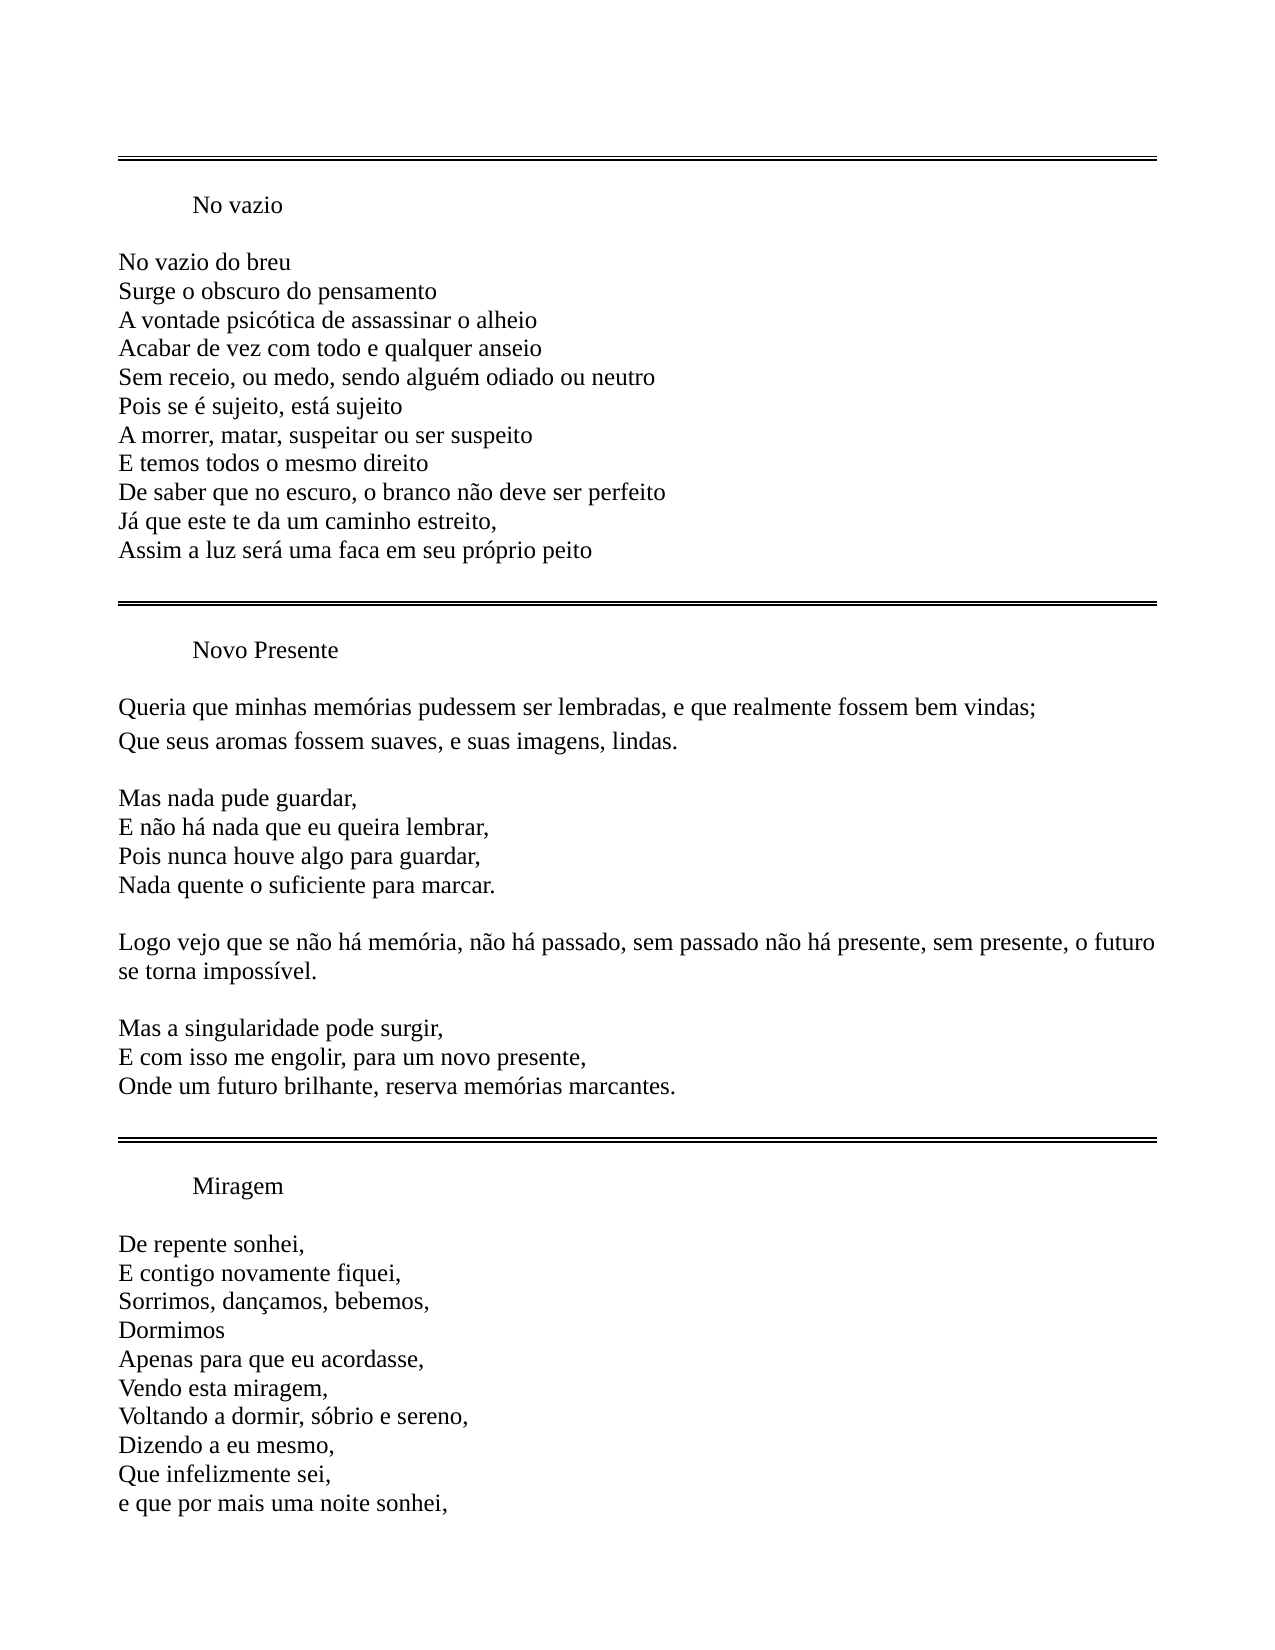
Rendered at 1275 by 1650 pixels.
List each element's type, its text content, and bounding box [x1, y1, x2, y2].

text No vazio [118, 190, 1157, 218]
text De saber que no escuro, o branco não deve ser perfeito [118, 477, 1157, 506]
text Apenas para que eu acordasse, [118, 1344, 1157, 1373]
text Voltando a dormir, sóbrio e sereno, [118, 1401, 1157, 1430]
text Miragem [118, 1171, 1157, 1200]
text Mas a singularidade pode surgir, [118, 1013, 1157, 1042]
text Surge o obscuro do pensamento [118, 276, 1157, 305]
text Sem receio, ou medo, sendo alguém odiado ou neutro [118, 362, 1157, 391]
text Vendo esta miragem, [118, 1373, 1157, 1401]
text Pois nunca houve algo para guardar, [118, 841, 1157, 870]
text Mas nada pude guardar, [118, 783, 1157, 812]
text Que infelizmente sei, [118, 1459, 1157, 1488]
text Nada quente o suficiente para marcar. [118, 870, 1157, 898]
text Novo Presente [118, 635, 1157, 664]
text Que seus aromas fossem suaves, e suas imagens, lindas. [118, 726, 1157, 755]
text Sorrimos, dançamos, bebemos, [118, 1286, 1157, 1315]
text A vontade psicótica de assassinar o alheio [118, 305, 1157, 333]
text E não há nada que eu queira lembrar, [118, 812, 1157, 841]
text No vazio do breu [118, 247, 1157, 276]
text Dizendo a eu mesmo, [118, 1430, 1157, 1459]
text E temos todos o mesmo direito [118, 448, 1157, 477]
text ﻿Queria que minhas memórias pudessem ser lembradas, e que realmente fossem bem vindas; [118, 692, 1157, 726]
text Já que este te da um caminho estreito, [118, 506, 1157, 535]
text De repente sonhei, [118, 1229, 1157, 1258]
text Pois se é sujeito, está sujeito [118, 391, 1157, 420]
text E contigo novamente fiquei, [118, 1258, 1157, 1286]
text A morrer, matar, suspeitar ou ser suspeito [118, 420, 1157, 448]
text Onde um futuro brilhante, reserva memórias marcantes. [118, 1071, 1157, 1100]
text Assim a luz será uma faca em seu próprio peito [118, 535, 1157, 563]
text E com isso me engolir, para um novo presente, [118, 1042, 1157, 1071]
text Logo vejo que se não há memória, não há passado, sem passado não há presente, sem presente, o futuro se torna impossível. [118, 927, 1157, 985]
text Dormimos [118, 1315, 1157, 1344]
text Acabar de vez com todo e qualquer anseio [118, 333, 1157, 362]
text e que por mais uma noite sonhei, [118, 1488, 1157, 1516]
